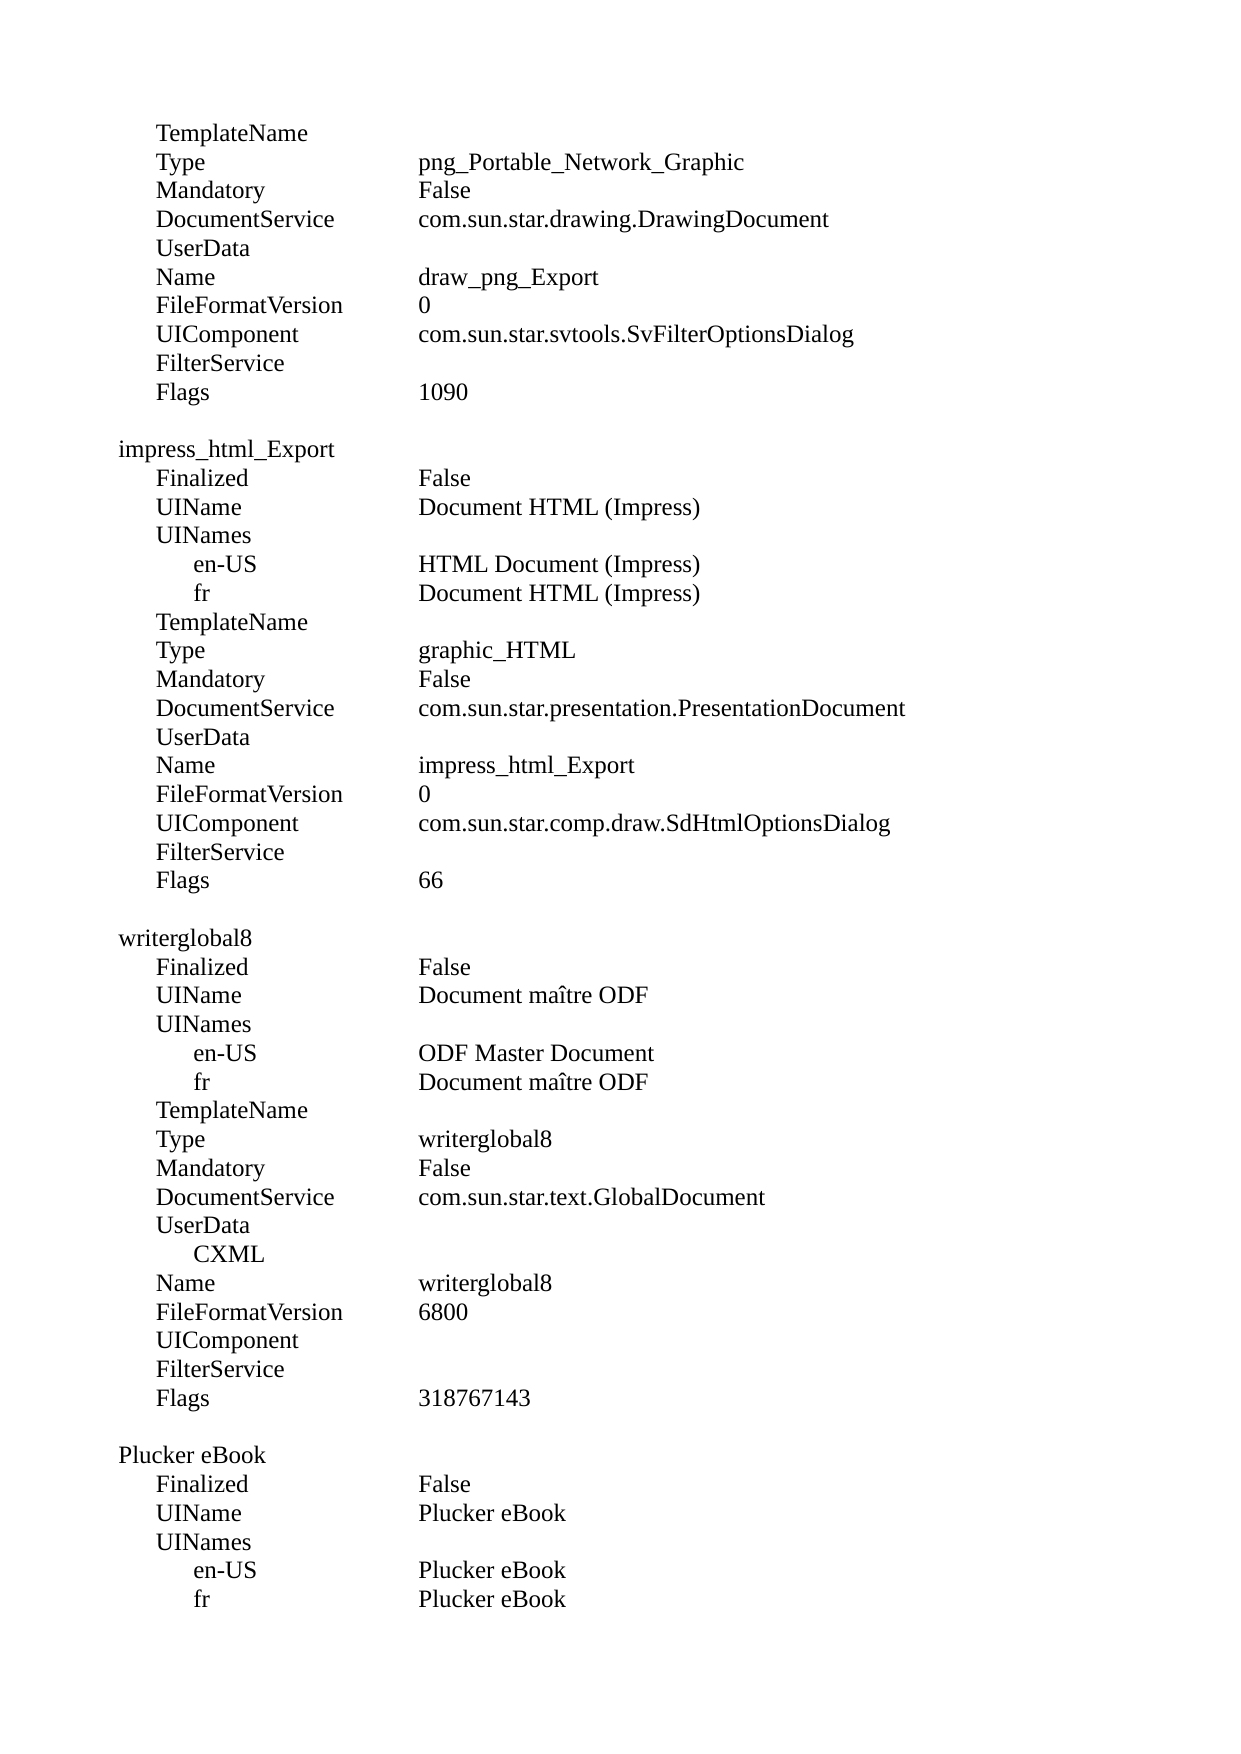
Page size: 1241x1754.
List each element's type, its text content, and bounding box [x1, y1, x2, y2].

text impress_html_Export Finalized False UIName Document HTML (Impress) UINames en-US HTML Document (Impress) fr Document HTML (Impress) TemplateName Type graphic_HTML Mandatory False DocumentService com.sun.star.presentation.PresentationDocument UserData Name impress_html_Export FileFormatVersion 0 UIComponent com.sun.star.comp.draw.SdHtmlOptionsDialog FilterService Flags 66 [118, 434, 1122, 894]
text Plucker eBook Finalized False UIName Plucker eBook UINames en-US Plucker eBook fr Plucker eBook [118, 1441, 1122, 1613]
text writerglobal8 Finalized False UIName Document maître ODF UINames en-US ODF Master Document fr Document maître ODF TemplateName Type writerglobal8 Mandatory False DocumentService com.sun.star.text.GlobalDocument UserData CXML Name writerglobal8 FileFormatVersion 6800 UIComponent FilterService Flags 318767143 [118, 923, 1122, 1412]
text TemplateName Type png_Portable_Network_Graphic Mandatory False DocumentService com.sun.star.drawing.DrawingDocument UserData Name draw_png_Export FileFormatVersion 0 UIComponent com.sun.star.svtools.SvFilterOptionsDialog FilterService Flags 1090 [118, 118, 1122, 406]
